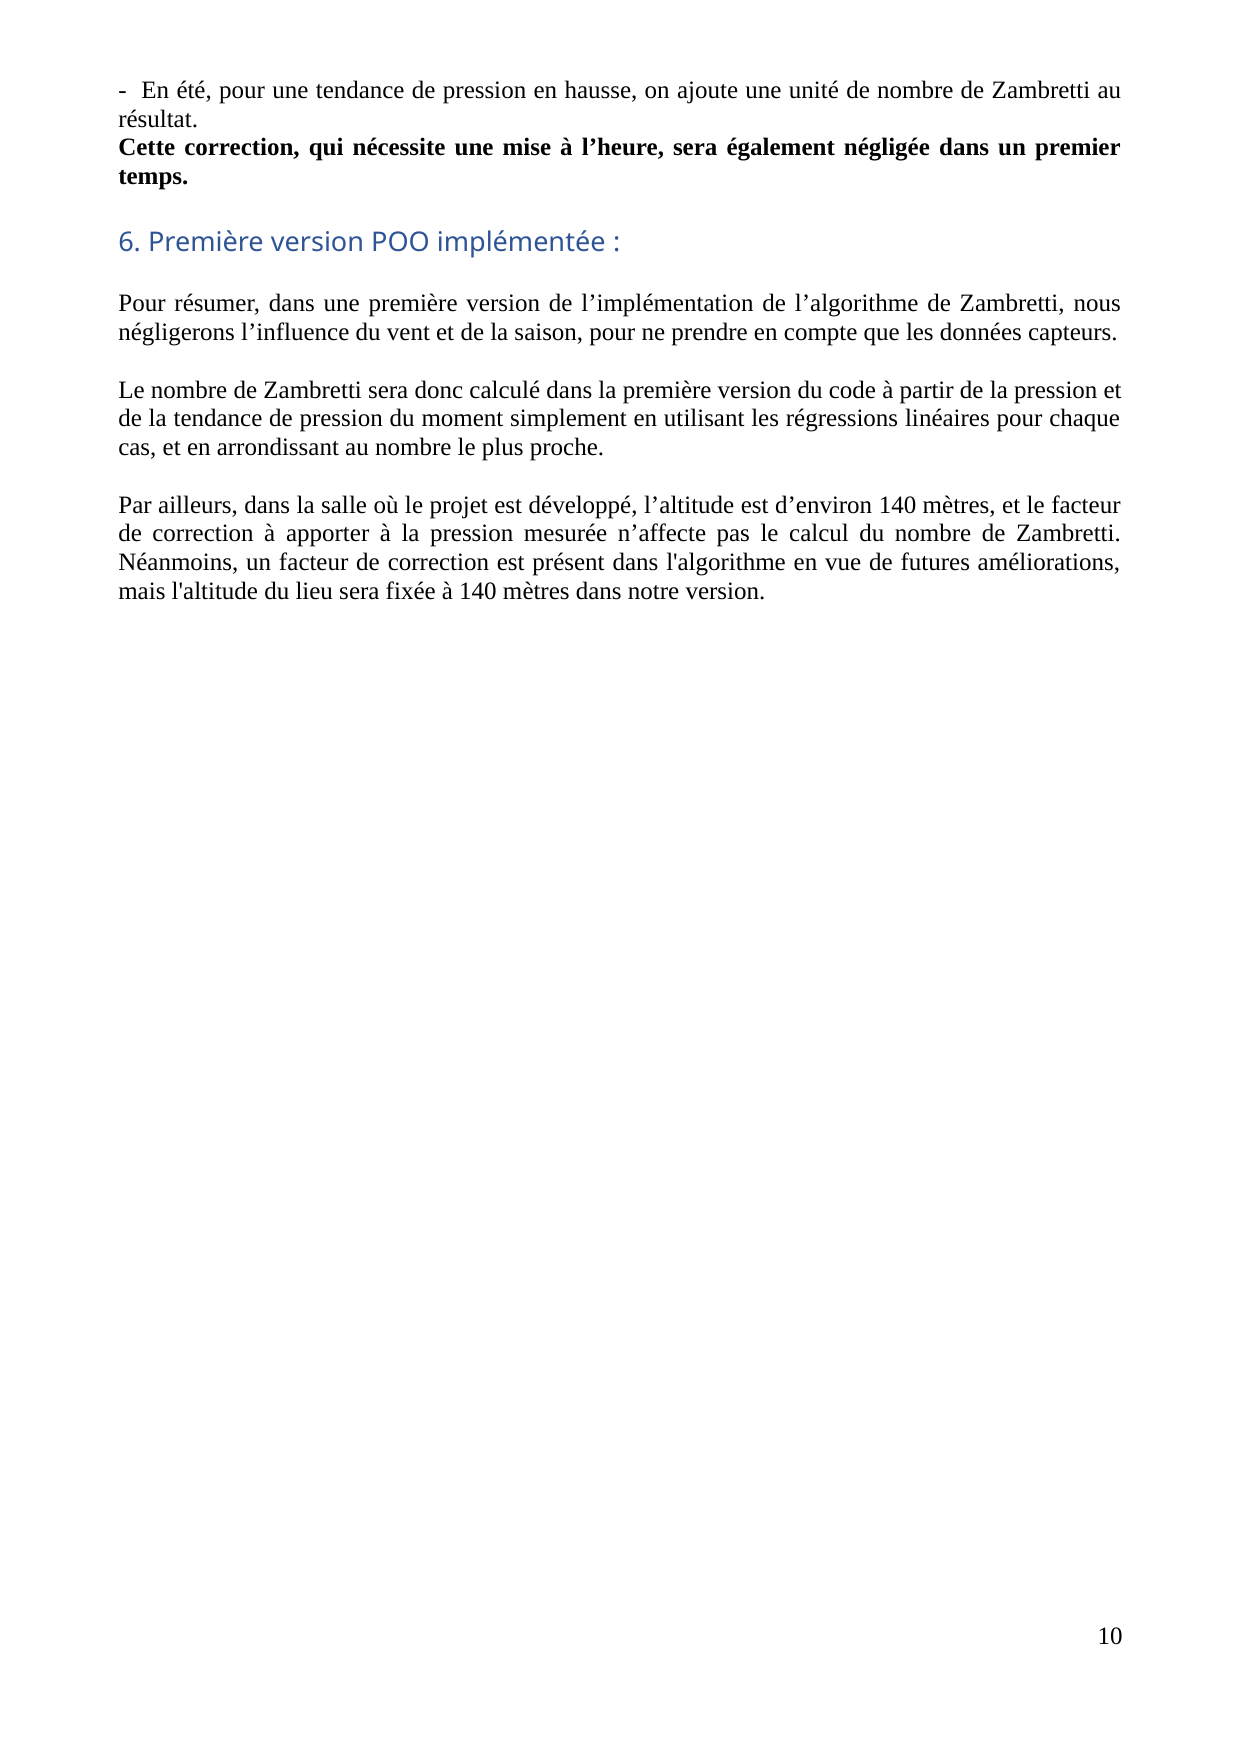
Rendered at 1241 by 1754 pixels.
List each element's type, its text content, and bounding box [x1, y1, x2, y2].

text Cette correction, qui nécessite une mise à l’heure, sera également négligée dans un premier temps. [118, 132, 1122, 190]
text Par ailleurs, dans la salle où le projet est développé, l’altitude est d’environ 140 mètres, et le facteur de correction à apporter à la pression mesurée n’affecte pas le calcul du nombre de Zambretti. Néanmoins, un facteur de correction est présent dans l'algorithme en vue de futures améliorations, mais l'altitude du lieu sera fixée à 140 mètres dans notre version. [118, 490, 1122, 605]
text - En été, pour une tendance de pression en hausse, on ajoute une unité de nombre de Zambretti au résultat. [118, 75, 1122, 132]
text Pour résumer, dans une première version de l’implémentation de l’algorithme de Zambretti, nous négligerons l’influence du vent et de la saison, pour ne prendre en compte que les données capteurs. [118, 288, 1122, 346]
subtitle 6. Première version POO implémentée : [118, 223, 1122, 260]
text Le nombre de Zambretti sera donc calculé dans la première version du code à partir de la pression et de la tendance de pression du moment simplement en utilisant les régressions linéaires pour chaque cas, et en arrondissant au nombre le plus proche. [118, 375, 1122, 461]
